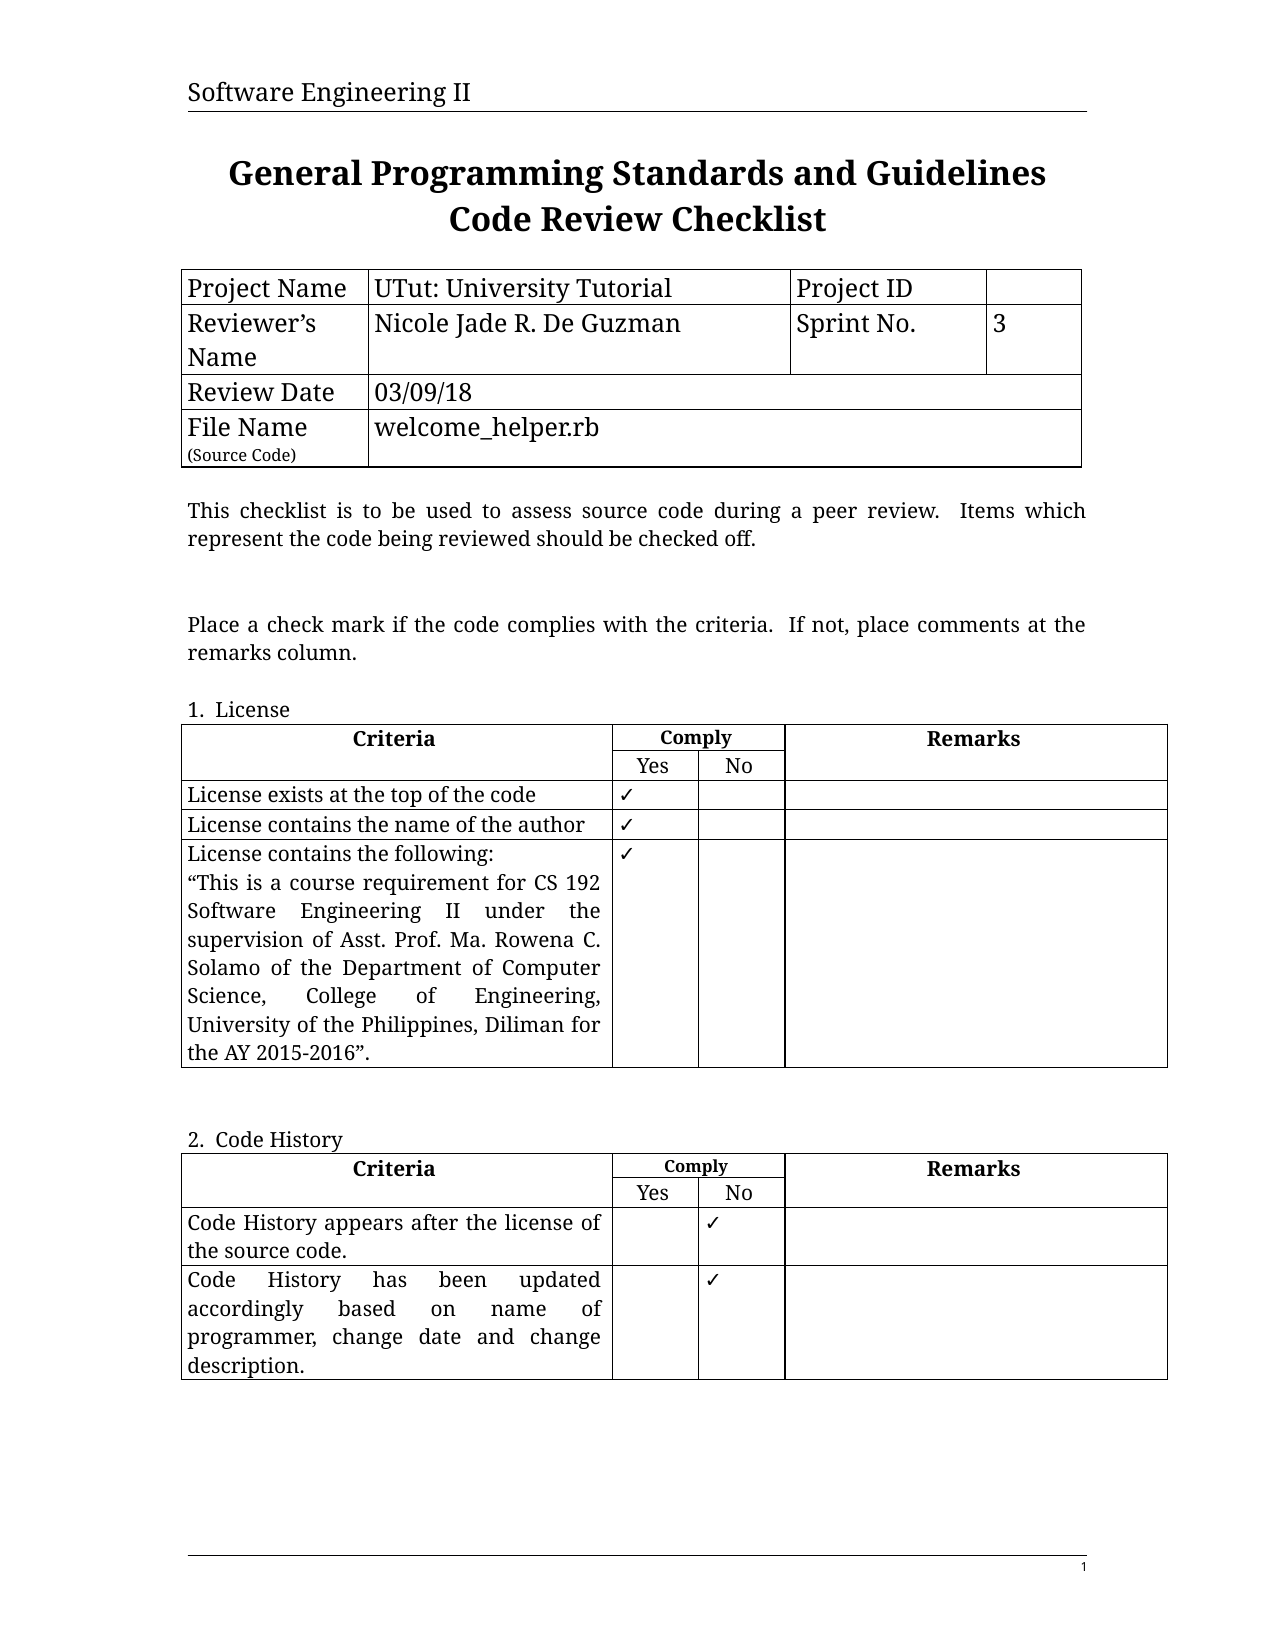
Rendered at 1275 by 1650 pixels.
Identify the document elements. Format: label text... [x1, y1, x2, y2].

table_cell [786, 810, 791, 838]
table_cell [786, 781, 791, 809]
table_header Project Name [357, 270, 368, 304]
table_header [987, 270, 992, 304]
table_header Criteria [182, 725, 612, 779]
table_cell ✓ [613, 810, 618, 838]
table_cell Reviewer’s Name [357, 305, 368, 373]
table_cell Sprint No. [791, 305, 986, 373]
table_header Comply [613, 725, 618, 750]
table_cell ✓ [699, 1208, 784, 1264]
table_cell [774, 781, 784, 809]
table_header Criteria [182, 1154, 612, 1207]
table_cell [786, 1266, 1167, 1379]
table_cell [786, 840, 1167, 1067]
text Place a check mark if the code complies with the criteria. If not, place comments at the remarks column. [187, 610, 1087, 667]
table_cell No [699, 751, 704, 779]
table_cell No [774, 751, 784, 779]
text This checklist is to be used to assess source code during a peer review. Items which represent the code being reviewed should be checked off. [187, 496, 1087, 553]
table_cell 3 [987, 305, 1081, 373]
table_cell [774, 810, 784, 838]
table_cell ✓ [613, 840, 698, 1067]
table_cell ✓ [687, 781, 698, 809]
table_cell ✓ [613, 781, 618, 809]
table_cell [613, 1266, 698, 1379]
table_cell welcome_helper.rb [369, 410, 1081, 466]
table_cell File Name (Source Code) [357, 410, 368, 466]
table_cell ✓ [699, 1266, 784, 1379]
table_cell Nicole Jade R. De Guzman [369, 305, 790, 373]
table_cell Reviewer’s Name [182, 305, 187, 373]
table_cell [699, 840, 784, 1067]
table_cell [699, 781, 704, 809]
table_cell Yes [687, 751, 698, 779]
table_cell Yes [687, 1178, 698, 1207]
table_cell [1156, 781, 1167, 809]
table_header Remarks [786, 725, 1167, 779]
table_header Project ID [976, 270, 986, 304]
table_cell [699, 810, 704, 838]
table_cell No [774, 1178, 784, 1207]
table_cell [786, 1208, 1167, 1264]
text General Programming Standards and Guidelines Code Review Checklist [187, 150, 1087, 241]
table_header Remarks [786, 1154, 1167, 1207]
table_cell 03/09/18 [1070, 375, 1081, 409]
table_cell [613, 1208, 698, 1264]
table_cell [1156, 810, 1167, 838]
table_cell ✓ [687, 810, 698, 838]
table_header [1070, 270, 1081, 304]
table_cell Yes [613, 751, 618, 779]
table_header Comply [774, 1154, 784, 1177]
text 1. License [187, 695, 1087, 723]
table_header Comply [774, 725, 784, 750]
table_cell No [699, 1178, 704, 1207]
table_cell Review Date [357, 375, 368, 409]
table_cell 03/09/18 [369, 375, 374, 409]
table_cell Yes [613, 1178, 618, 1207]
text 2. Code History [187, 1125, 1087, 1153]
